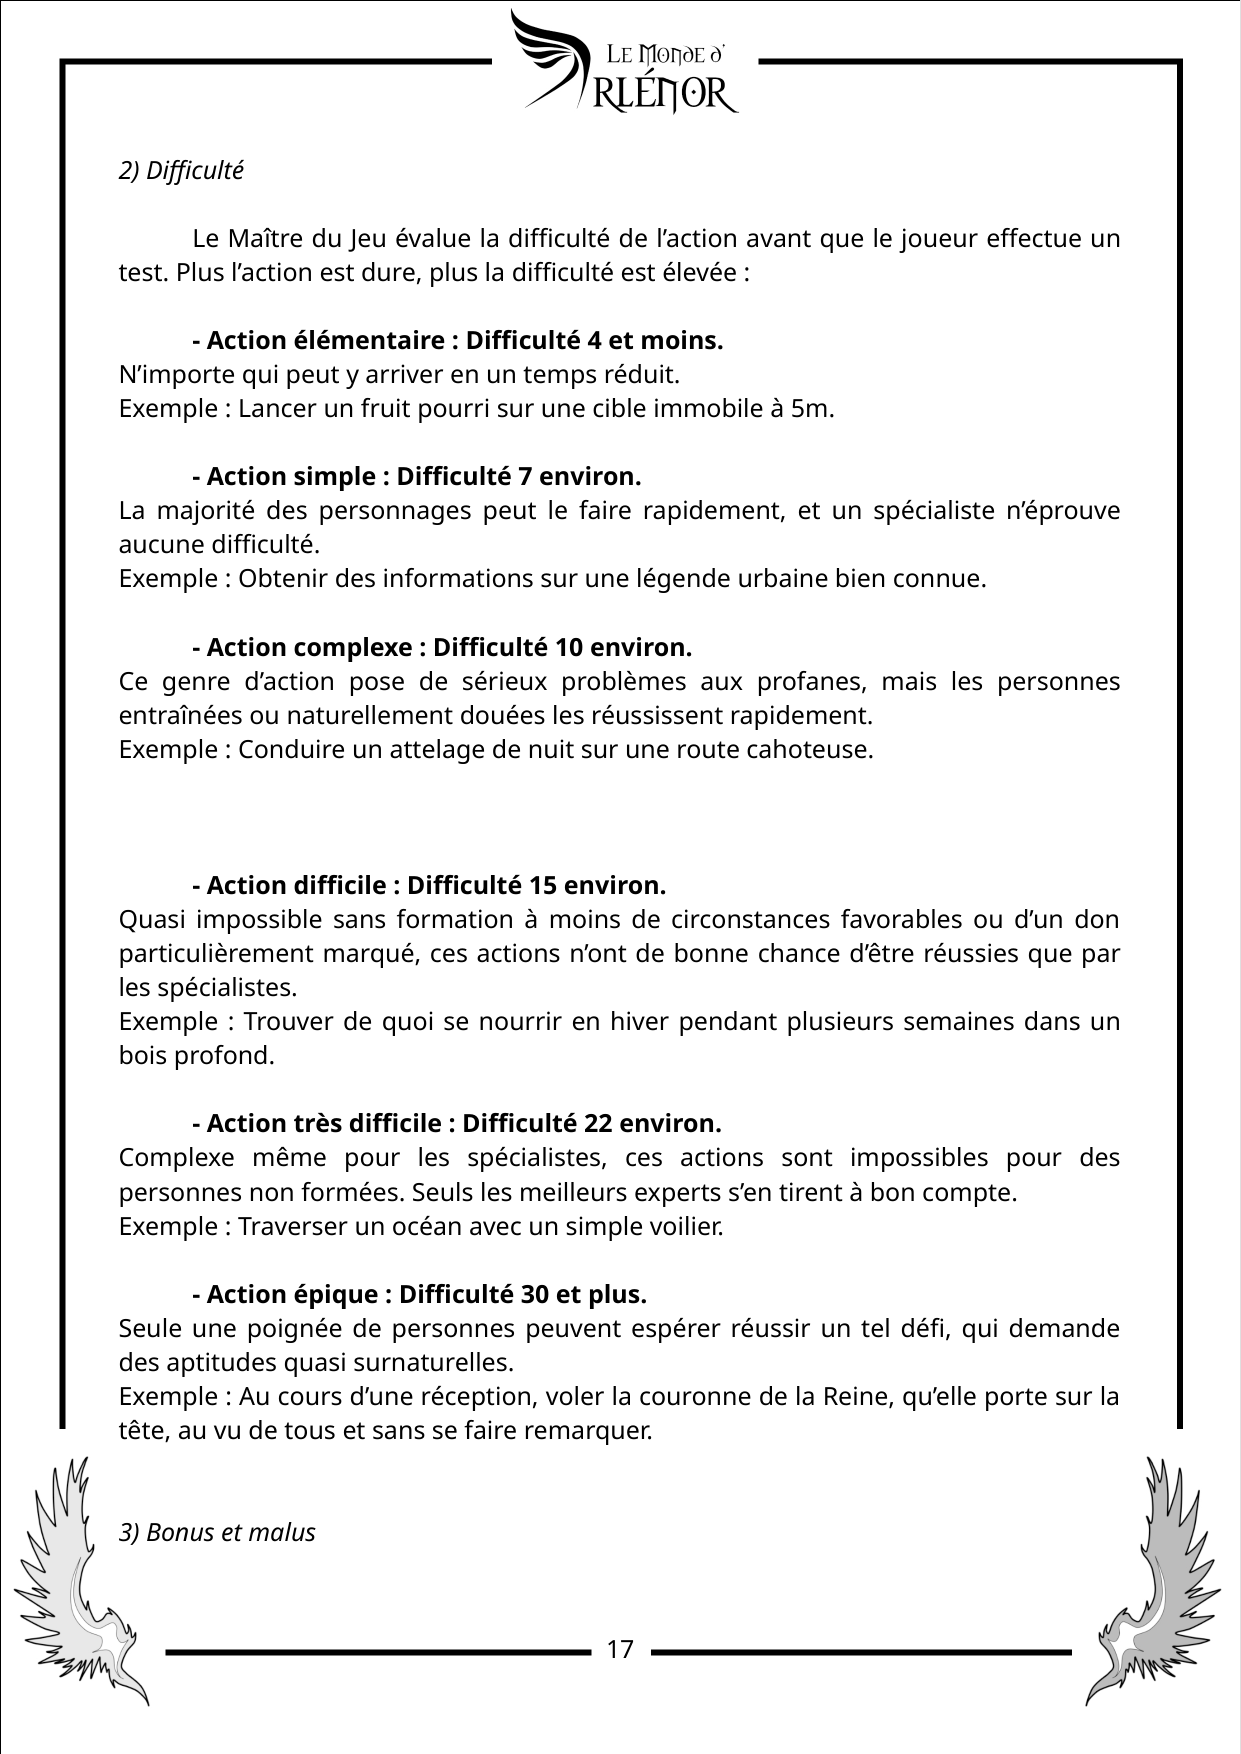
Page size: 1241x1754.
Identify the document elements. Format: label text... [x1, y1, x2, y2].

text Exemple : Conduire un attelage de nuit sur une route cahoteuse. [118, 731, 1122, 765]
text - Action très difficile : Difficulté 22 environ. [118, 1106, 1122, 1140]
text 2) Difficulté [118, 152, 1122, 186]
text Exemple : Lancer un fruit pourri sur une cible immobile à 5m. [118, 391, 1122, 425]
text 3) Bonus et malus [118, 1515, 1122, 1549]
text - Action difficile : Difficulté 15 environ. [118, 868, 1122, 902]
text Seule une poignée de personnes peuvent espérer réussir un tel défi, qui demande des aptitudes quasi surnaturelles. [118, 1310, 1122, 1378]
text N’importe qui peut y arriver en un temps réduit. [118, 357, 1122, 391]
text Exemple : Traverser un océan avec un simple voilier. [118, 1208, 1122, 1242]
text Le Maître du Jeu évalue la difficulté de l’action avant que le joueur effectue un test. Plus l’action est dure, plus la difficulté est élevée : [118, 220, 1122, 288]
text La majorité des personnages peut le faire rapidement, et un spécialiste n’éprouve aucune difficulté. [118, 493, 1122, 561]
text - Action simple : Difficulté 7 environ. [118, 459, 1122, 493]
text Exemple : Au cours d’une réception, voler la couronne de la Reine, qu’elle porte sur la tête, au vu de tous et sans se faire remarquer. [118, 1378, 1122, 1447]
text - Action élémentaire : Difficulté 4 et moins. [118, 323, 1122, 357]
text Exemple : Obtenir des informations sur une légende urbaine bien connue. [118, 561, 1122, 595]
text Quasi impossible sans formation à moins de circonstances favorables ou d’un don particulièrement marqué, ces actions n’ont de bonne chance d’être réussies que par les spécialistes. [118, 902, 1122, 1004]
text Ce genre d’action pose de sérieux problèmes aux profanes, mais les personnes entraînées ou naturellement douées les réussissent rapidement. [118, 663, 1122, 731]
text - Action épique : Difficulté 30 et plus. [118, 1276, 1122, 1310]
text Exemple : Trouver de quoi se nourrir en hiver pendant plusieurs semaines dans un bois profond. [118, 1004, 1122, 1072]
text Complexe même pour les spécialistes, ces actions sont impossibles pour des personnes non formées. Seuls les meilleurs experts s’en tirent à bon compte. [118, 1140, 1122, 1208]
text - Action complexe : Difficulté 10 environ. [118, 629, 1122, 663]
picture [1, 1, 1240, 1754]
